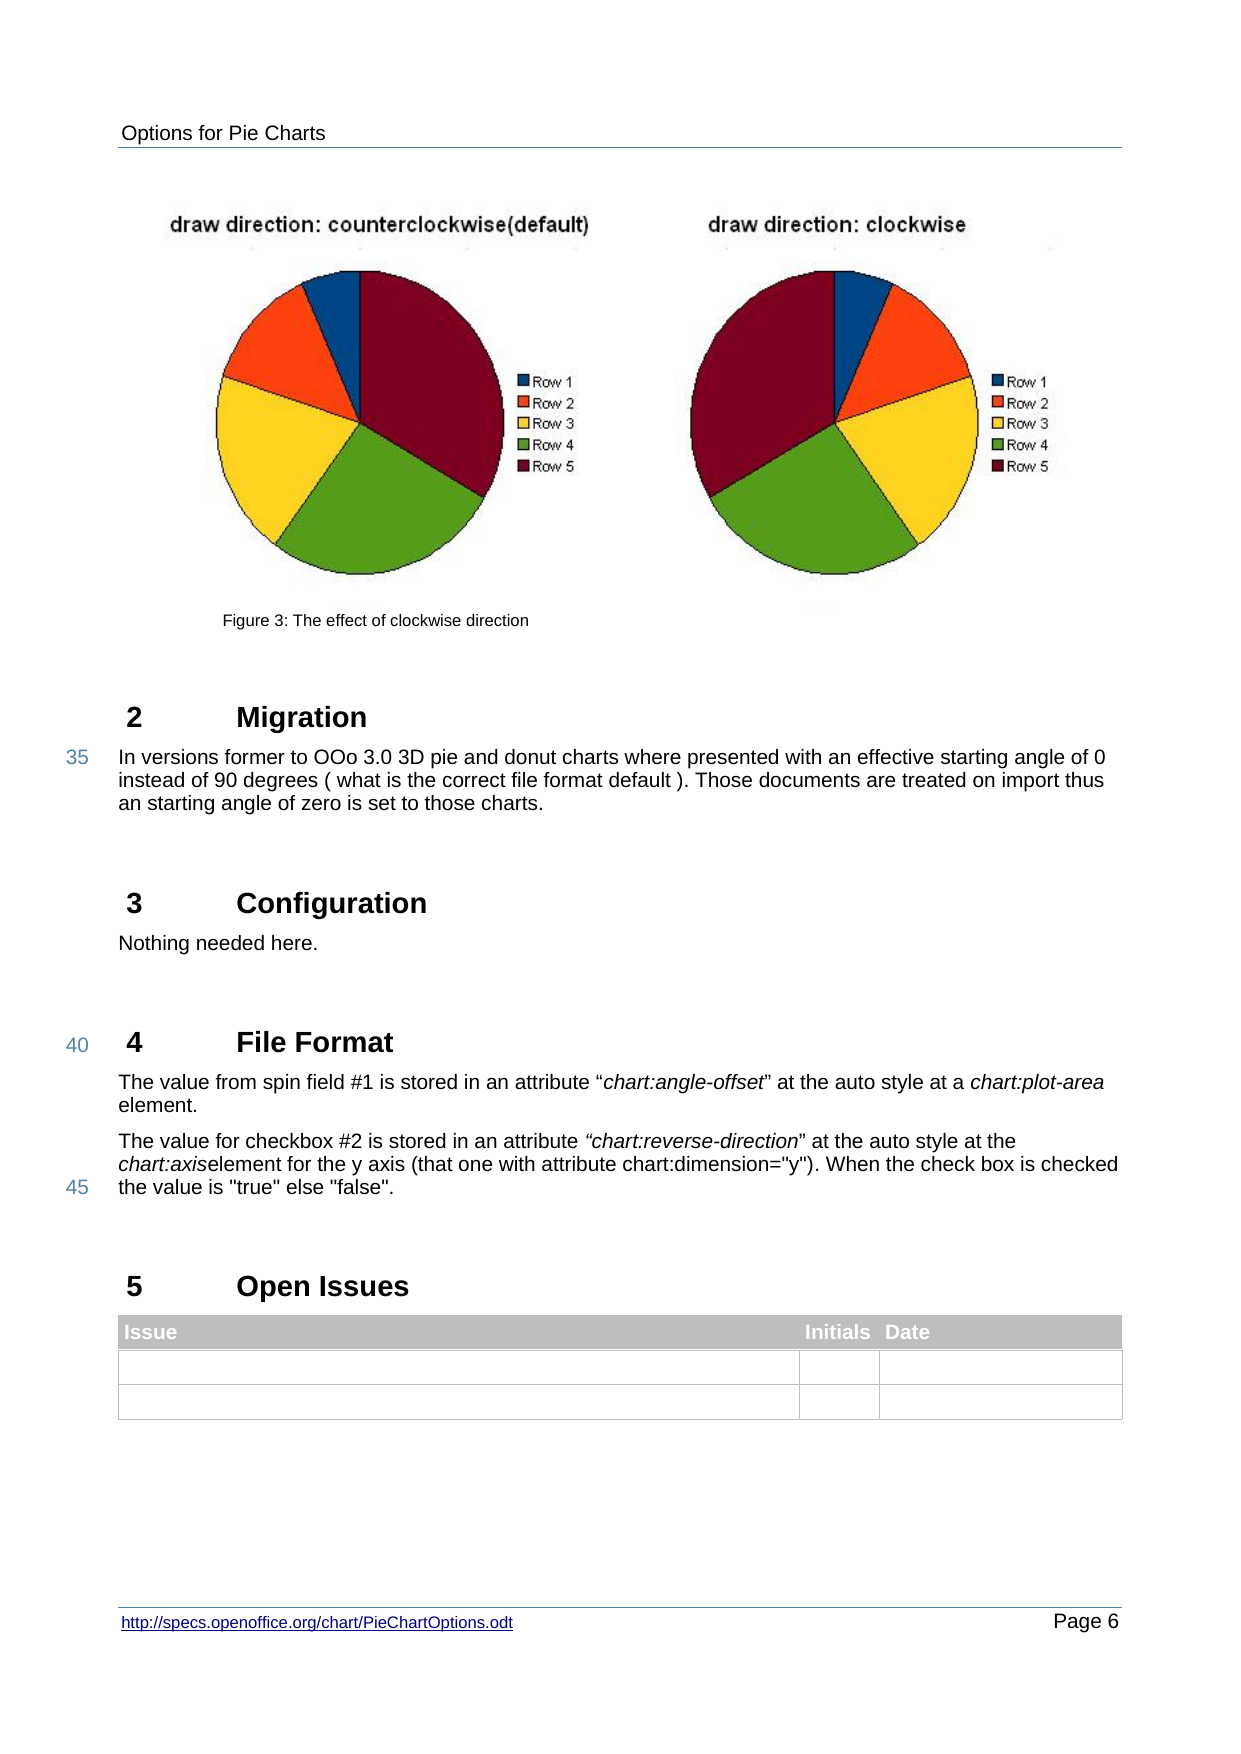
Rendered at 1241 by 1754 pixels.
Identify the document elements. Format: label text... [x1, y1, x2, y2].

table_cell [880, 1385, 1122, 1419]
text Nothing needed here. [118, 931, 1122, 954]
text Figure 3: The effect of clockwise direction [118, 177, 1122, 629]
table_cell <Format: Dec 31, 2000> [880, 1351, 1122, 1384]
table_cell <State Issue here, State “None”, if all issues are solved> [119, 1351, 799, 1384]
table_cell [800, 1351, 879, 1384]
picture [143, 176, 1097, 611]
text The value from spin field #1 is stored in an attribute “chart:angle-offset” at the auto style at a chart:plot-area element. [118, 1070, 1122, 1117]
subtitle Configuration [118, 887, 1122, 919]
subtitle File Format [118, 1026, 1122, 1058]
table_cell [800, 1385, 879, 1419]
subtitle Open Issues [118, 1270, 1122, 1303]
text The value for checkbox #2 is stored in an attribute “chart:reverse-direction” at the auto style at the chart:axiselement for the y axis (that one with attribute chart:dimension="y"). When the check box is checked the value is "true" else "false". [118, 1129, 1122, 1199]
table_header Initials [799, 1315, 879, 1349]
text In versions former to OOo 3.0 3D pie and donut charts where presented with an effective starting angle of 0 instead of 90 degrees ( what is the correct file format default ). Those documents are treated on import thus an starting angle of zero is set to those charts. [118, 745, 1122, 815]
table_header Issue [118, 1315, 799, 1349]
subtitle Migration [118, 701, 1122, 734]
table_header Date [879, 1315, 1122, 1349]
table_cell <...> [119, 1385, 799, 1419]
